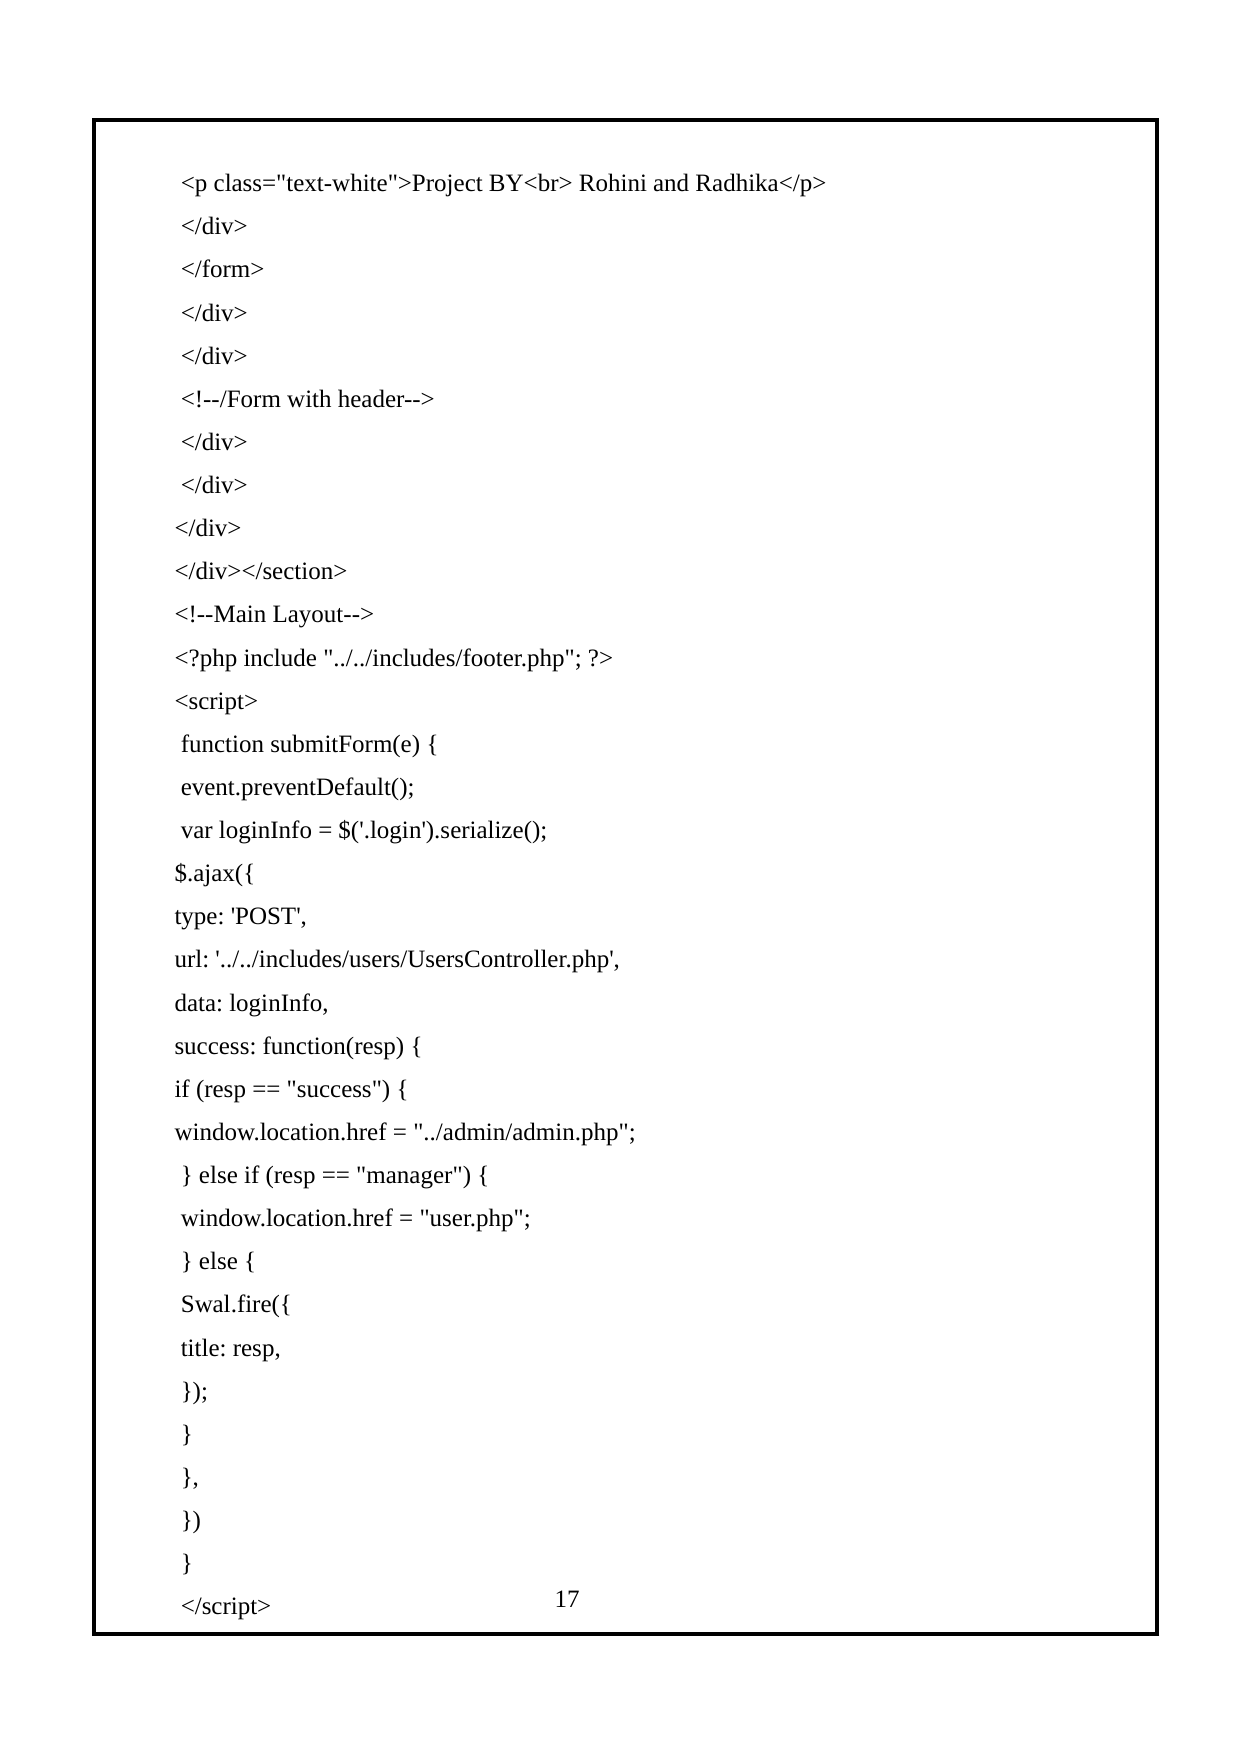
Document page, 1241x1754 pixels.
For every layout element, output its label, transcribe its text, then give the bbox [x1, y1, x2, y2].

text </div> [99, 427, 1146, 456]
text </div></section> [99, 556, 1146, 585]
text data: loginInfo, [99, 988, 1146, 1016]
text </div> [99, 341, 1146, 369]
text <?php include "../../includes/footer.php"; ?> [99, 643, 1146, 671]
text title: resp, [99, 1333, 1146, 1361]
text </div> [99, 211, 1146, 240]
text window.location.href = "user.php"; [99, 1203, 1146, 1232]
text }); [99, 1376, 1146, 1404]
text Swal.fire({ [99, 1289, 1146, 1318]
text </div> [99, 470, 1146, 499]
text </script> [99, 1591, 1146, 1620]
text success: function(resp) { [99, 1031, 1146, 1059]
text } else { [99, 1246, 1146, 1275]
text window.location.href = "../admin/admin.php"; [99, 1117, 1146, 1146]
text </div> [99, 513, 1146, 542]
text <p class="text-white">Project BY<br> Rohini and Radhika</p> [99, 168, 1146, 197]
text </div> [99, 298, 1146, 326]
text } [99, 1419, 1146, 1448]
text var loginInfo = $('.login').serialize(); [99, 815, 1146, 844]
text <script> [99, 686, 1146, 714]
text $.ajax({ [99, 858, 1146, 887]
text function submitForm(e) { [99, 729, 1146, 758]
text event.preventDefault(); [99, 772, 1146, 801]
text <!--/Form with header--> [99, 384, 1146, 413]
text } [99, 1548, 1146, 1577]
text <!--Main Layout--> [99, 599, 1146, 628]
text }) [99, 1505, 1146, 1534]
text } else if (resp == "manager") { [99, 1160, 1146, 1189]
text type: 'POST', [99, 901, 1146, 930]
text </form> [99, 254, 1146, 283]
text }, [99, 1462, 1146, 1491]
text url: '../../includes/users/UsersController.php', [99, 944, 1146, 973]
text if (resp == "success") { [99, 1074, 1146, 1103]
